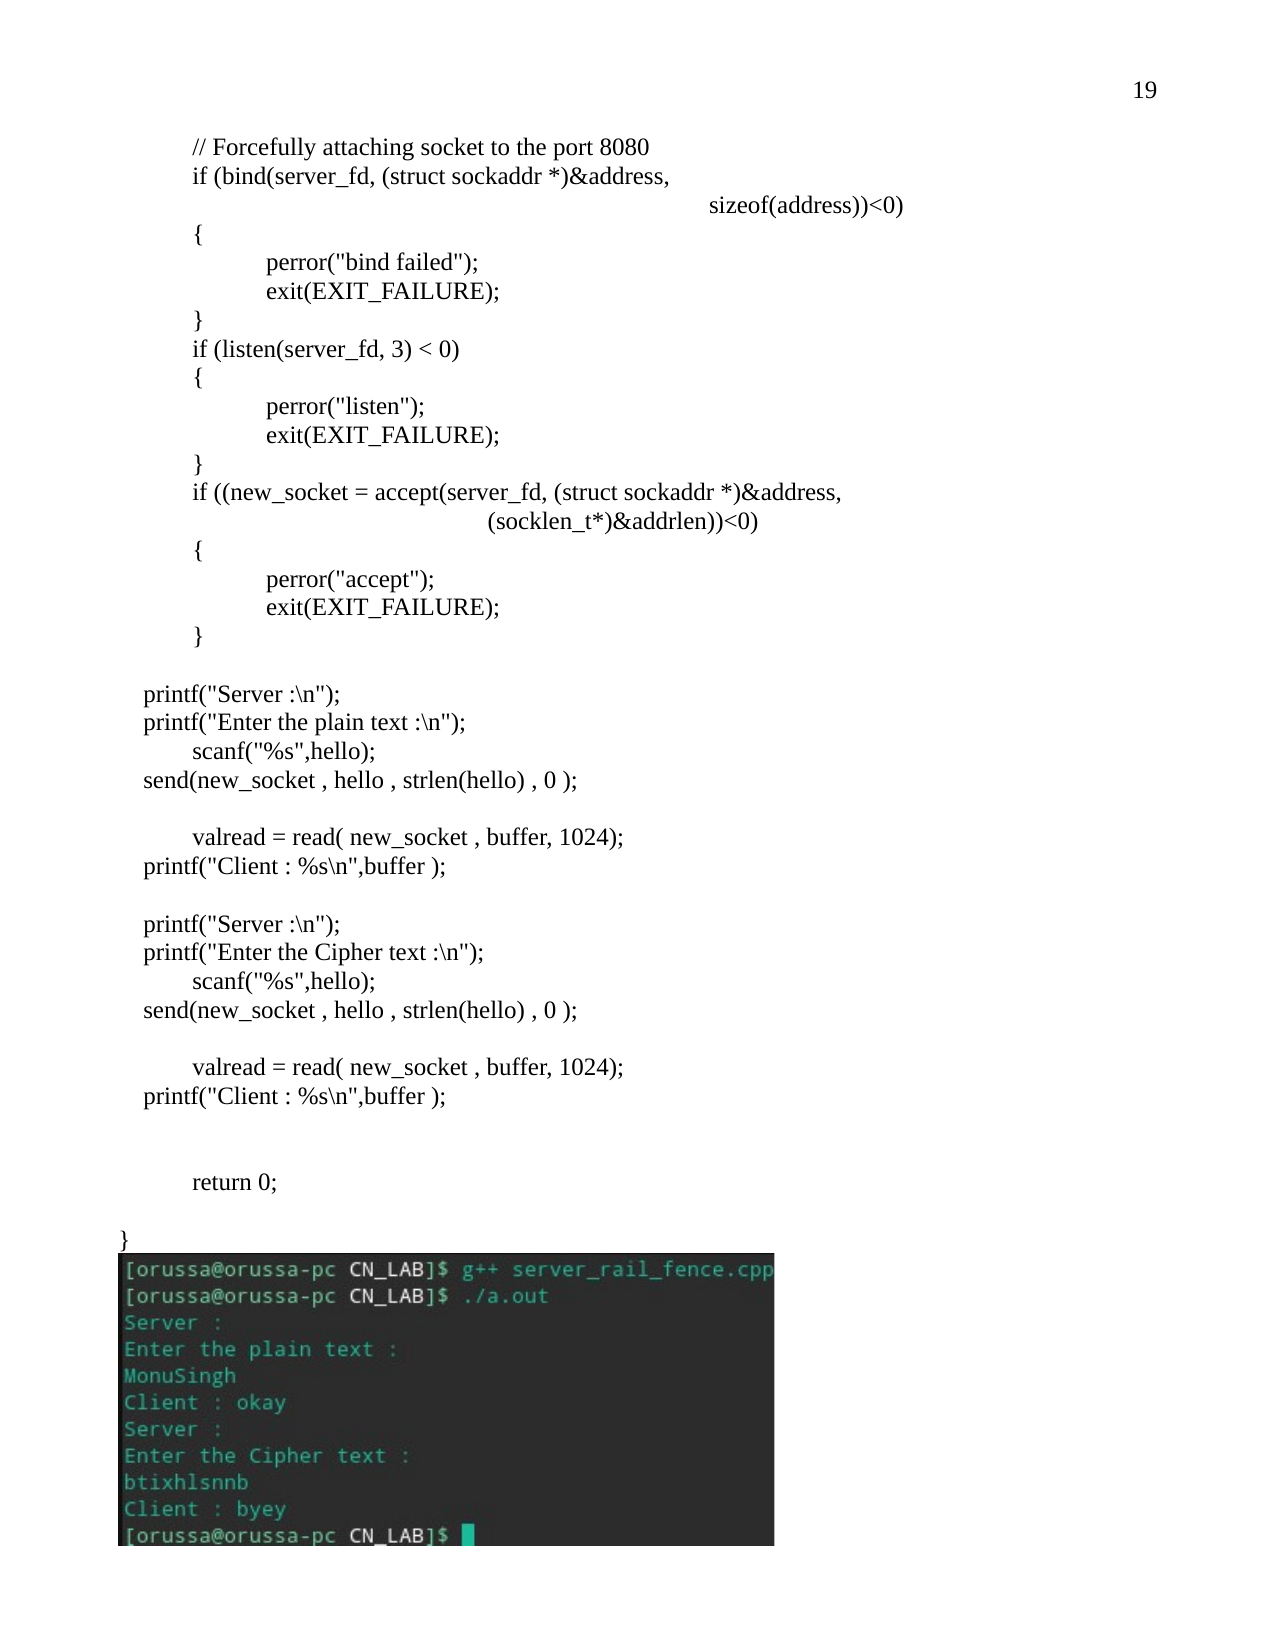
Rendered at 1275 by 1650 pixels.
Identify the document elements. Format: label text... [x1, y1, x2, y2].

text sizeof(address))<0) [118, 190, 1157, 219]
text } [118, 1225, 1157, 1254]
text printf("Client : %s\n",buffer ); [118, 1081, 1157, 1110]
text send(new_socket , hello , strlen(hello) , 0 ); [118, 765, 1157, 794]
text exit(EXIT_FAILURE); [118, 592, 1157, 621]
text perror("accept"); [118, 564, 1157, 592]
text send(new_socket , hello , strlen(hello) , 0 ); [118, 995, 1157, 1024]
text // Forcefully attaching socket to the port 8080 [118, 132, 1157, 161]
text printf("Enter the Cipher text :\n"); [118, 937, 1157, 966]
text perror("bind failed"); [118, 247, 1157, 276]
text printf("Server :\n"); [118, 679, 1157, 707]
text (socklen_t*)&addrlen))<0) [118, 506, 1157, 535]
text scanf("%s",hello); [118, 966, 1157, 995]
text } [118, 449, 1157, 477]
text if (listen(server_fd, 3) < 0) [118, 334, 1157, 362]
text exit(EXIT_FAILURE); [118, 276, 1157, 305]
text { [118, 219, 1157, 247]
text exit(EXIT_FAILURE); [118, 420, 1157, 449]
text return 0; [118, 1167, 1157, 1196]
text printf("Client : %s\n",buffer ); [118, 851, 1157, 880]
text { [118, 535, 1157, 564]
text printf("Server :\n"); [118, 909, 1157, 937]
text scanf("%s",hello); [118, 736, 1157, 765]
text { [118, 362, 1157, 391]
text } [118, 305, 1157, 334]
text if (bind(server_fd, (struct sockaddr *)&address, [118, 161, 1157, 190]
text } [118, 621, 1157, 650]
text valread = read( new_socket , buffer, 1024); [118, 1052, 1157, 1081]
text if ((new_socket = accept(server_fd, (struct sockaddr *)&address, [118, 477, 1157, 506]
text valread = read( new_socket , buffer, 1024); [118, 822, 1157, 851]
text printf("Enter the plain text :\n"); [118, 707, 1157, 736]
text perror("listen"); [118, 391, 1157, 420]
